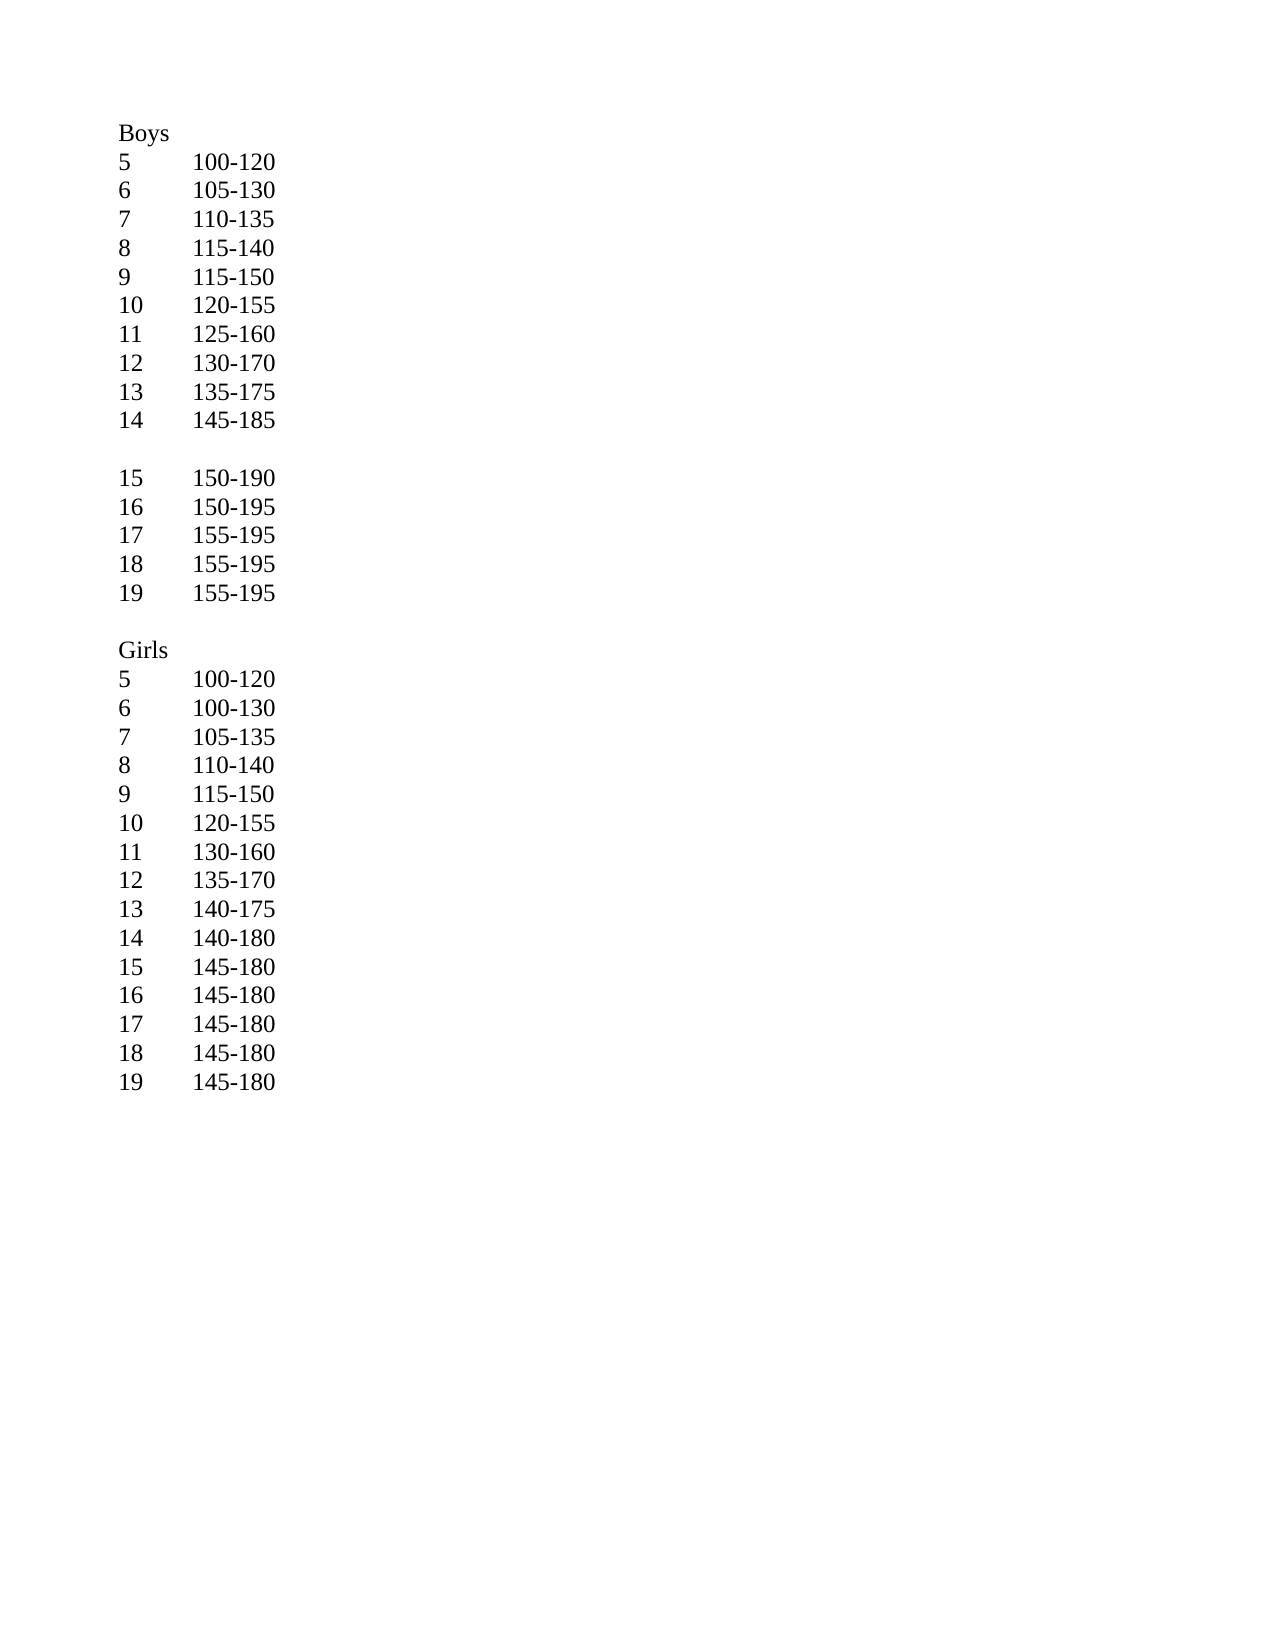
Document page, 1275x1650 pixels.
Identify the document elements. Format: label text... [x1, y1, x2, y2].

text 7 110-135 [118, 204, 1157, 233]
text 15 145-180 [118, 952, 1157, 981]
text 6 100-130 [118, 693, 1157, 722]
text 7 105-135 [118, 722, 1157, 751]
text 8 115-140 [118, 233, 1157, 262]
text 18 145-180 [118, 1038, 1157, 1067]
text 15 150-190 [118, 463, 1157, 492]
text 5 100-120 [118, 147, 1157, 176]
text 16 145-180 [118, 981, 1157, 1009]
text 18 155-195 [118, 549, 1157, 578]
text 19 155-195 [118, 578, 1157, 607]
text 10 120-155 [118, 808, 1157, 837]
text 11 125-160 [118, 319, 1157, 348]
text 11 130-160 [118, 837, 1157, 866]
text 17 155-195 [118, 521, 1157, 549]
text 8 110-140 [118, 751, 1157, 779]
text 13 135-175 [118, 377, 1157, 406]
text 12 130-170 [118, 348, 1157, 377]
text 16 150-195 [118, 492, 1157, 521]
text 17 145-180 [118, 1009, 1157, 1038]
text 9 115-150 [118, 262, 1157, 291]
text 9 115-150 [118, 779, 1157, 808]
text 14 145-185 [118, 406, 1157, 434]
text 6 105-130 [118, 176, 1157, 204]
text 19 145-180 [118, 1067, 1157, 1096]
text 5 100-120 [118, 664, 1157, 693]
text Girls [118, 636, 1157, 664]
text 13 140-175 [118, 894, 1157, 923]
text Boys [118, 118, 1157, 147]
text 12 135-170 [118, 866, 1157, 894]
text 10 120-155 [118, 291, 1157, 319]
text 14 140-180 [118, 923, 1157, 952]
